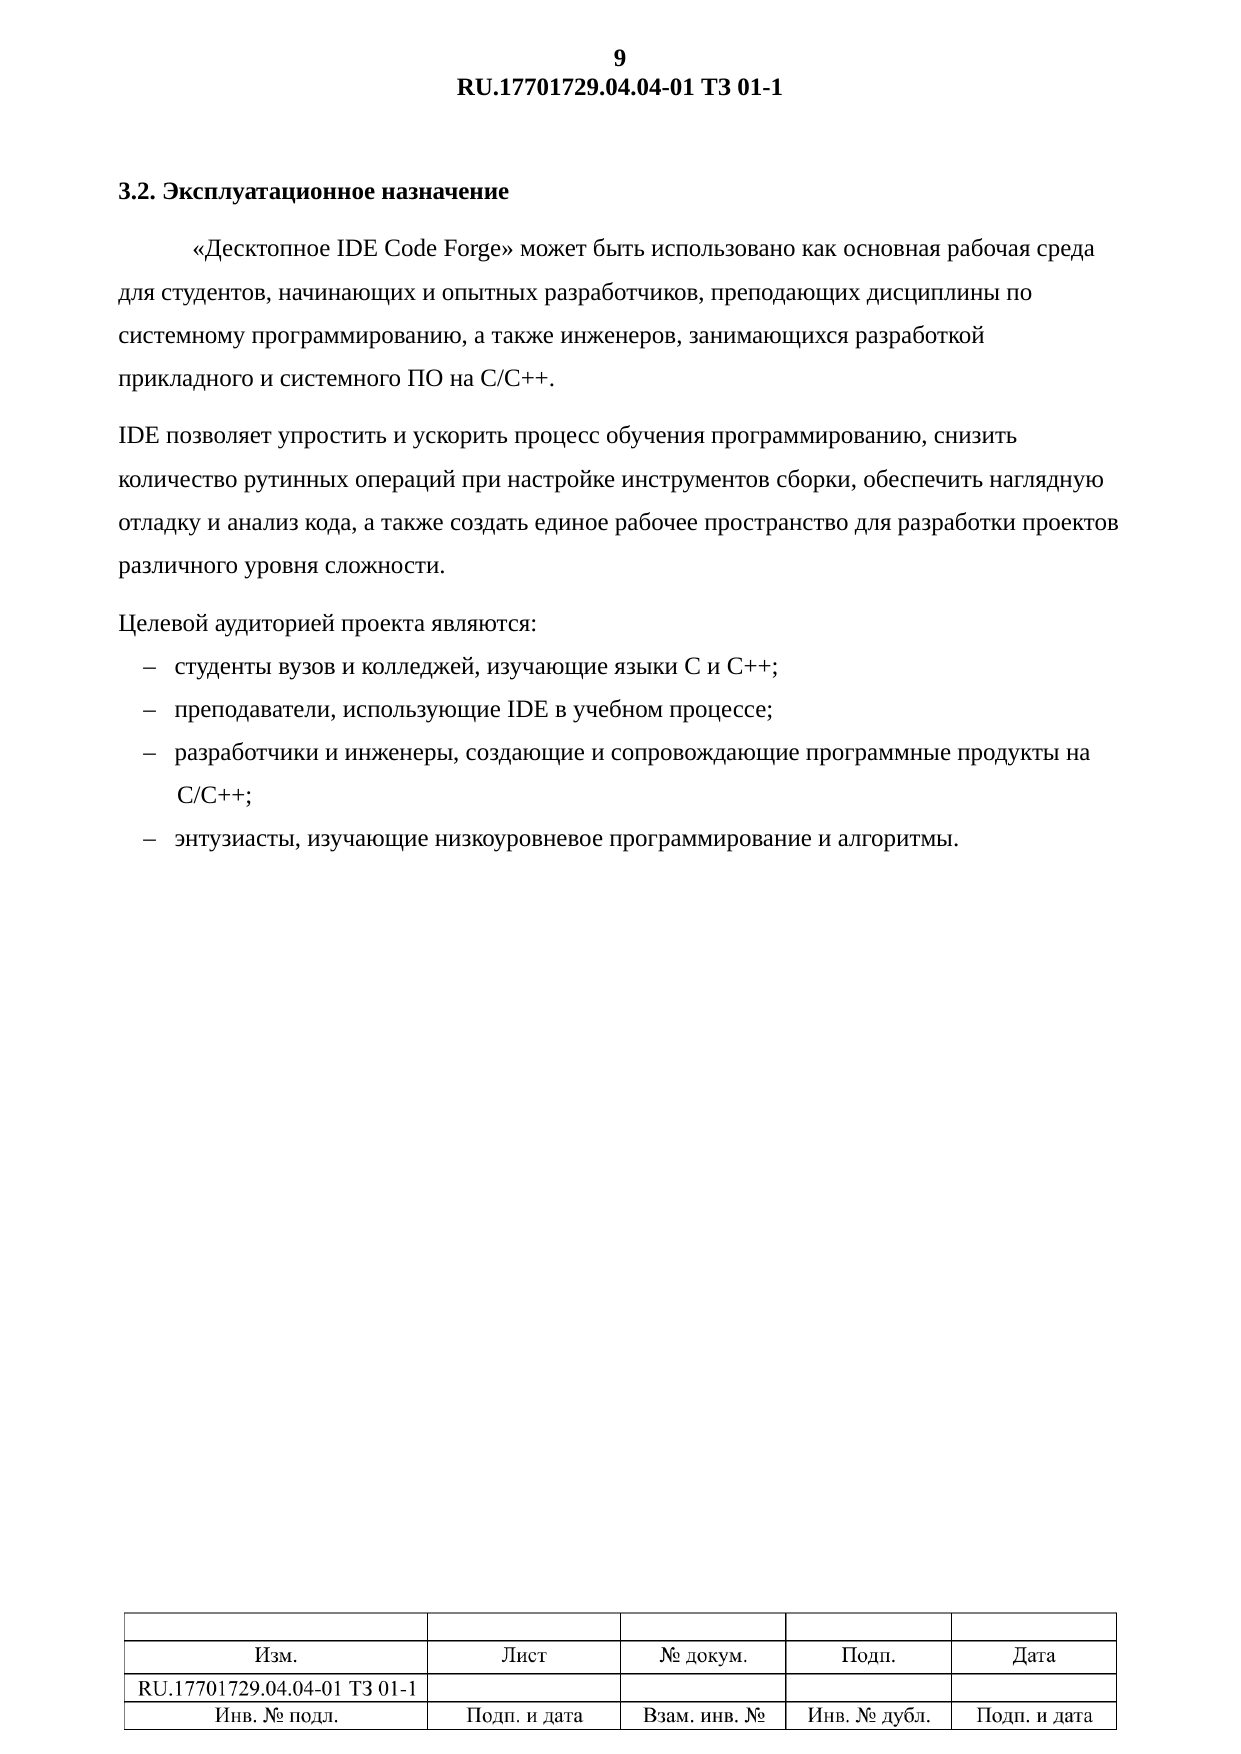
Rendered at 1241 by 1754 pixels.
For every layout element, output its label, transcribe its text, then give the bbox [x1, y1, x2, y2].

text Целевой аудиторией проекта являются: – студенты вузов и колледжей, изучающие языки C и C++; – преподаватели, использующие IDE в учебном процессе; – разработчики и инженеры, создающие и сопровождающие программные продукты на ㅤㅤ C/C++; – энтузиасты, изучающие низкоуровневое программирование и алгоритмы. [118, 608, 1122, 852]
text «Десктопное IDE Code Forge» может быть использовано как основная рабочая среда для студентов, начинающих и опытных разработчиков, преподающих дисциплины по системному программированию, а также инженеров, занимающихся разработкой прикладного и системного ПО на C/C++. [118, 233, 1122, 392]
text 3.2. Эксплуатационное назначение [118, 176, 1122, 204]
text IDE позволяет упростить и ускорить процесс обучения программированию, снизить количество рутинных операций при настройке инструментов сборки, обеспечить наглядную отладку и анализ кода, а также создать единое рабочее пространство для разработки проектов различного уровня сложности. [118, 421, 1122, 579]
picture [118, 1607, 1123, 1737]
